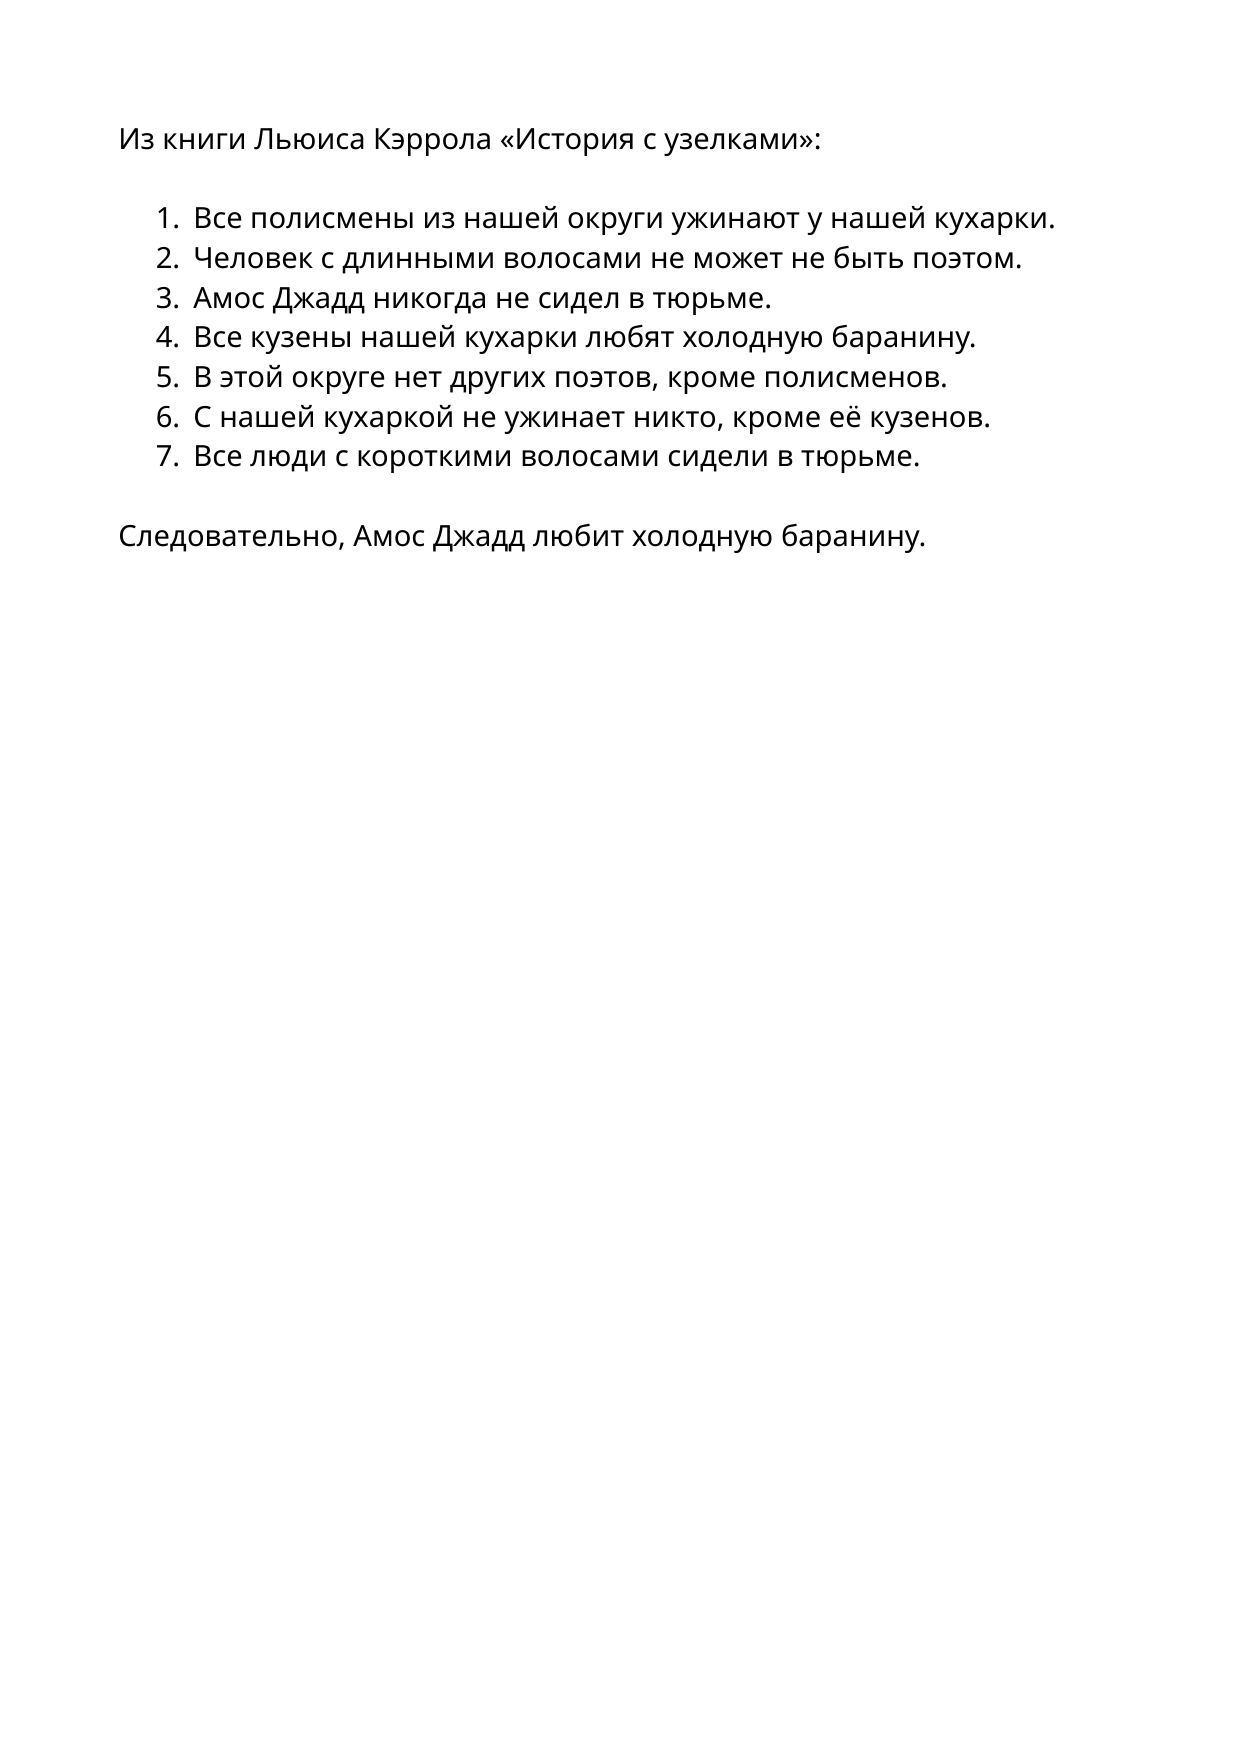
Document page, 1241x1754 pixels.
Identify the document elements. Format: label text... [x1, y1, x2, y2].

text Из книги Льюиса Кэррола «История с узелками»: [118, 118, 1122, 158]
list Все кузены нашей кухарки любят холодную баранину. [156, 317, 1122, 356]
text Следовательно, Амос Джадд любит холодную баранину. [118, 515, 1122, 555]
list Все полисмены из нашей округи ужинают у нашей кухарки. [156, 197, 1122, 237]
list Все люди с короткими волосами сидели в тюрьме. [156, 436, 1122, 475]
list В этой округе нет других поэтов, кроме полисменов. [156, 356, 1122, 396]
list С нашей кухаркой не ужинает никто, кроме её кузенов. [156, 396, 1122, 436]
list Амос Джадд никогда не сидел в тюрьме. [156, 277, 1122, 317]
list Человек с длинными волосами не может не быть поэтом. [156, 237, 1122, 277]
